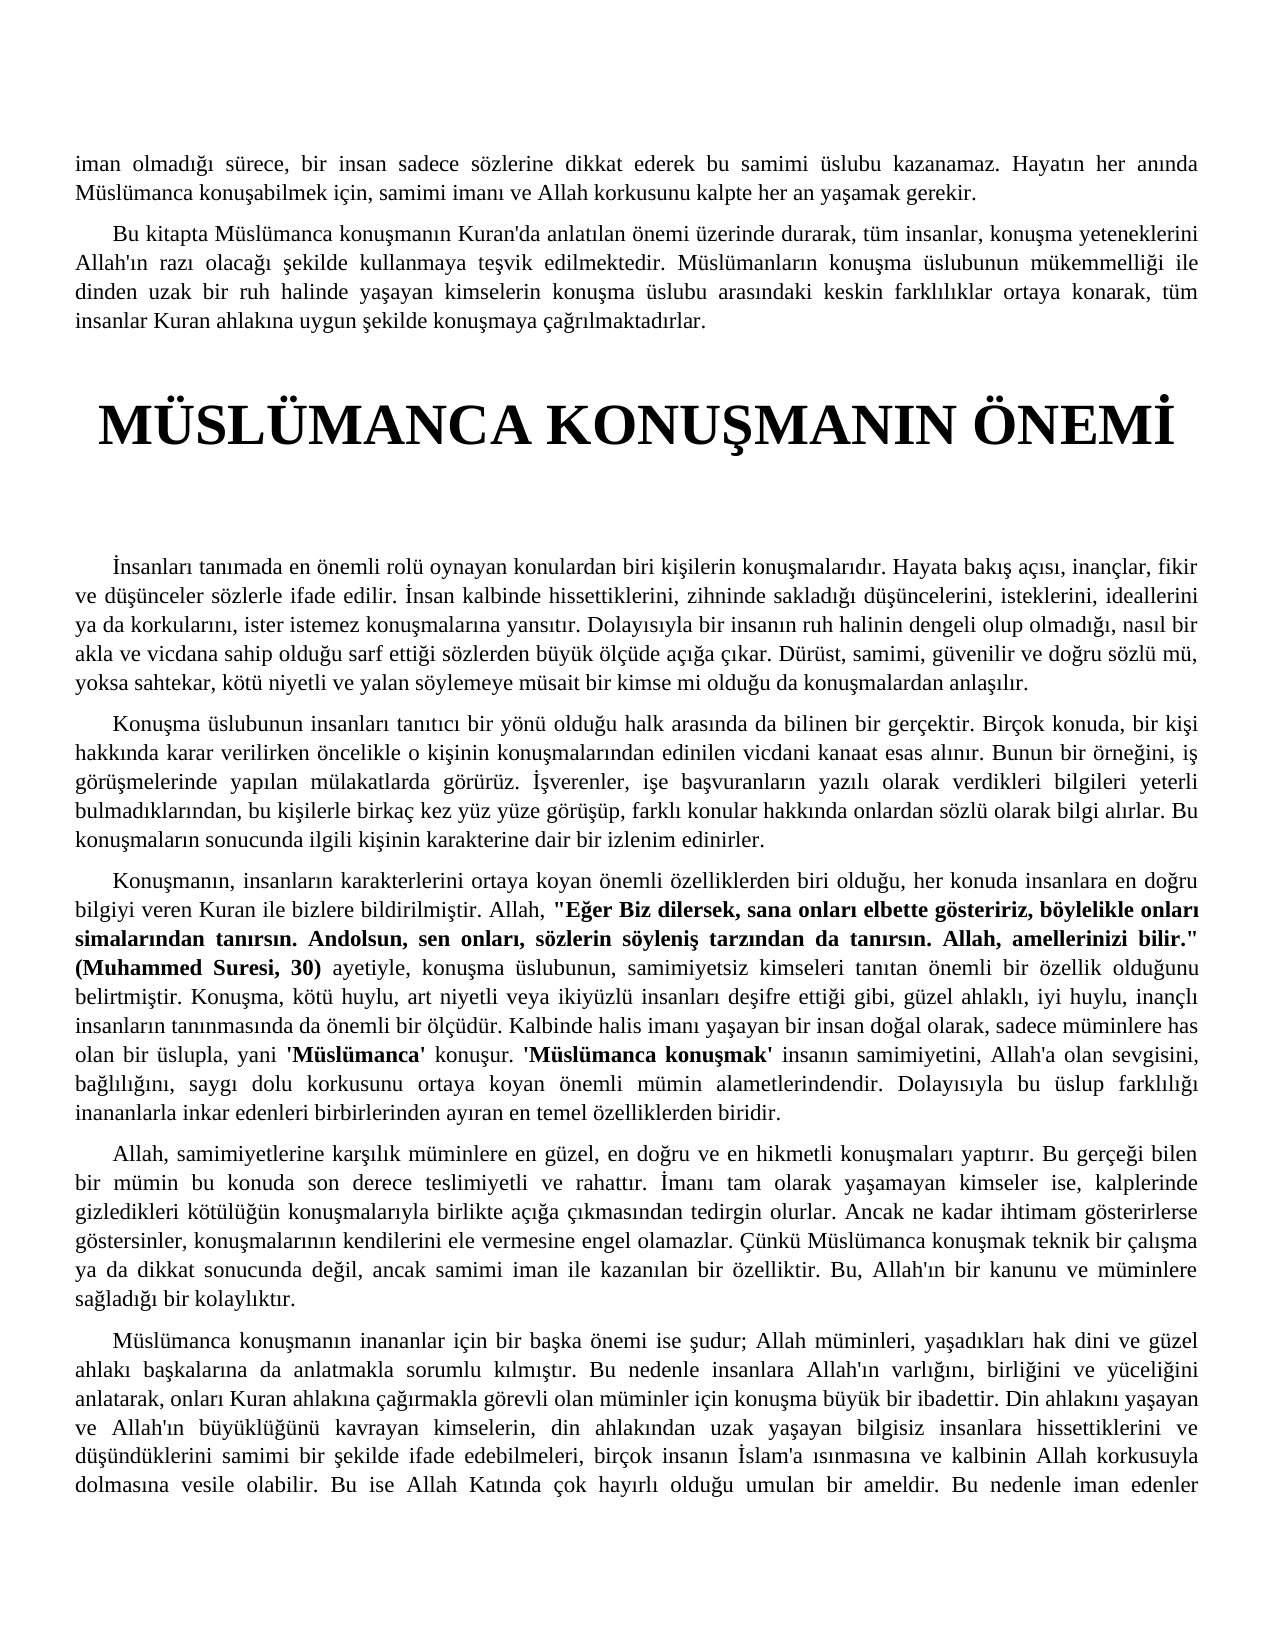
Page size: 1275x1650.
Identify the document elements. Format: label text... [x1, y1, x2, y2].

subtitle MÜSLÜMANCA KONUŞMANIN ÖNEMİ [75, 390, 1200, 457]
text Konuşmanın, insanların karakterlerini ortaya koyan önemli özelliklerden biri olduğu, her konuda insanlara en doğru bilgiyi veren Kuran ile bizlere bildirilmiştir. Allah, "Eğer Biz dilersek, sana onları elbette gösteririz, böylelikle onları simalarından tanırsın. Andolsun, sen onları, sözlerin söyleniş tarzından da tanırsın. Allah, amellerinizi bilir." (Muhammed Suresi, 30) ayetiyle, konuşma üslubunun, samimiyetsiz kimseleri tanıtan önemli bir özellik olduğunu belirtmiştir. Konuşma, kötü huylu, art niyetli veya ikiyüzlü insanları deşifre ettiği gibi, güzel ahlaklı, iyi huylu, inançlı insanların tanınmasında da önemli bir ölçüdür. Kalbinde halis imanı yaşayan bir insan doğal olarak, sadece müminlere has olan bir üslupla, yani 'Müslümanca' konuşur. 'Müslümanca konuşmak' insanın samimiyetini, Allah'a olan sevgisini, bağlılığını, saygı dolu korkusunu ortaya koyan önemli mümin alametlerindendir. Dolayısıyla bu üslup farklılığı inananlarla inkar edenleri birbirlerinden ayıran en temel özelliklerden biridir. [75, 867, 1200, 1125]
text Bu kitapta Müslümanca konuşmanın Kuran'da anlatılan önemi üzerinde durarak, tüm insanlar, konuşma yeteneklerini Allah'ın razı olacağı şekilde kullanmaya teşvik edilmektedir. Müslümanların konuşma üslubunun mükemmelliği ile dinden uzak bir ruh halinde yaşayan kimselerin konuşma üslubu arasındaki keskin farklılıklar ortaya konarak, tüm insanlar Kuran ahlakına uygun şekilde konuşmaya çağrılmaktadırlar. [75, 220, 1200, 334]
text Allah, samimiyetlerine karşılık müminlere en güzel, en doğru ve en hikmetli konuşmaları yaptırır. Bu gerçeği bilen bir mümin bu konuda son derece teslimiyetli ve rahattır. İmanı tam olarak yaşamayan kimseler ise, kalplerinde gizledikleri kötülüğün konuşmalarıyla birlikte açığa çıkmasından tedirgin olurlar. Ancak ne kadar ihtimam gösterirlerse göstersinler, konuşmalarının kendilerini ele vermesine engel olamazlar. Çünkü Müslümanca konuşmak teknik bir çalışma ya da dikkat sonucunda değil, ancak samimi iman ile kazanılan bir özelliktir. Bu, Allah'ın bir kanunu ve müminlere sağladığı bir kolaylıktır. [75, 1140, 1200, 1312]
text iman olmadığı sürece, bir insan sadece sözlerine dikkat ederek bu samimi üslubu kazanamaz. Hayatın her anında Müslümanca konuşabilmek için, samimi imanı ve Allah korkusunu kalpte her an yaşamak gerekir. [75, 150, 1200, 205]
text Müslümanca konuşmanın inananlar için bir başka önemi ise şudur; Allah müminleri, yaşadıkları hak dini ve güzel ahlakı başkalarına da anlatmakla sorumlu kılmıştır. Bu nedenle insanlara Allah'ın varlığını, birliğini ve yüceliğini anlatarak, onları Kuran ahlakına çağırmakla görevli olan müminler için konuşma büyük bir ibadettir. Din ahlakını yaşayan ve Allah'ın büyüklüğünü kavrayan kimselerin, din ahlakından uzak yaşayan bilgisiz insanlara hissettiklerini ve düşündüklerini samimi bir şekilde ifade edebilmeleri, birçok insanın İslam'a ısınmasına ve kalbinin Allah korkusuyla dolmasına vesile olabilir. Bu ise Allah Katında çok hayırlı olduğu umulan bir ameldir. Bu nedenle iman edenler [75, 1327, 1200, 1498]
text İnsanları tanımada en önemli rolü oynayan konulardan biri kişilerin konuşmalarıdır. Hayata bakış açısı, inançlar, fikir ve düşünceler sözlerle ifade edilir. İnsan kalbinde hissettiklerini, zihninde sakladığı düşüncelerini, isteklerini, ideallerini ya da korkularını, ister istemez konuşmalarına yansıtır. Dolayısıyla bir insanın ruh halinin dengeli olup olmadığı, nasıl bir akla ve vicdana sahip olduğu sarf ettiği sözlerden büyük ölçüde açığa çıkar. Dürüst, samimi, güvenilir ve doğru sözlü mü, yoksa sahtekar, kötü niyetli ve yalan söylemeye müsait bir kimse mi olduğu da konuşmalardan anlaşılır. [75, 553, 1200, 695]
text Konuşma üslubunun insanları tanıtıcı bir yönü olduğu halk arasında da bilinen bir gerçektir. Birçok konuda, bir kişi hakkında karar verilirken öncelikle o kişinin konuşmalarından edinilen vicdani kanaat esas alınır. Bunun bir örneğini, iş görüşmelerinde yapılan mülakatlarda görürüz. İşverenler, işe başvuranların yazılı olarak verdikleri bilgileri yeterli bulmadıklarından, bu kişilerle birkaç kez yüz yüze görüşüp, farklı konular hakkında onlardan sözlü olarak bilgi alırlar. Bu konuşmaların sonucunda ilgili kişinin karakterine dair bir izlenim edinirler. [75, 710, 1200, 852]
